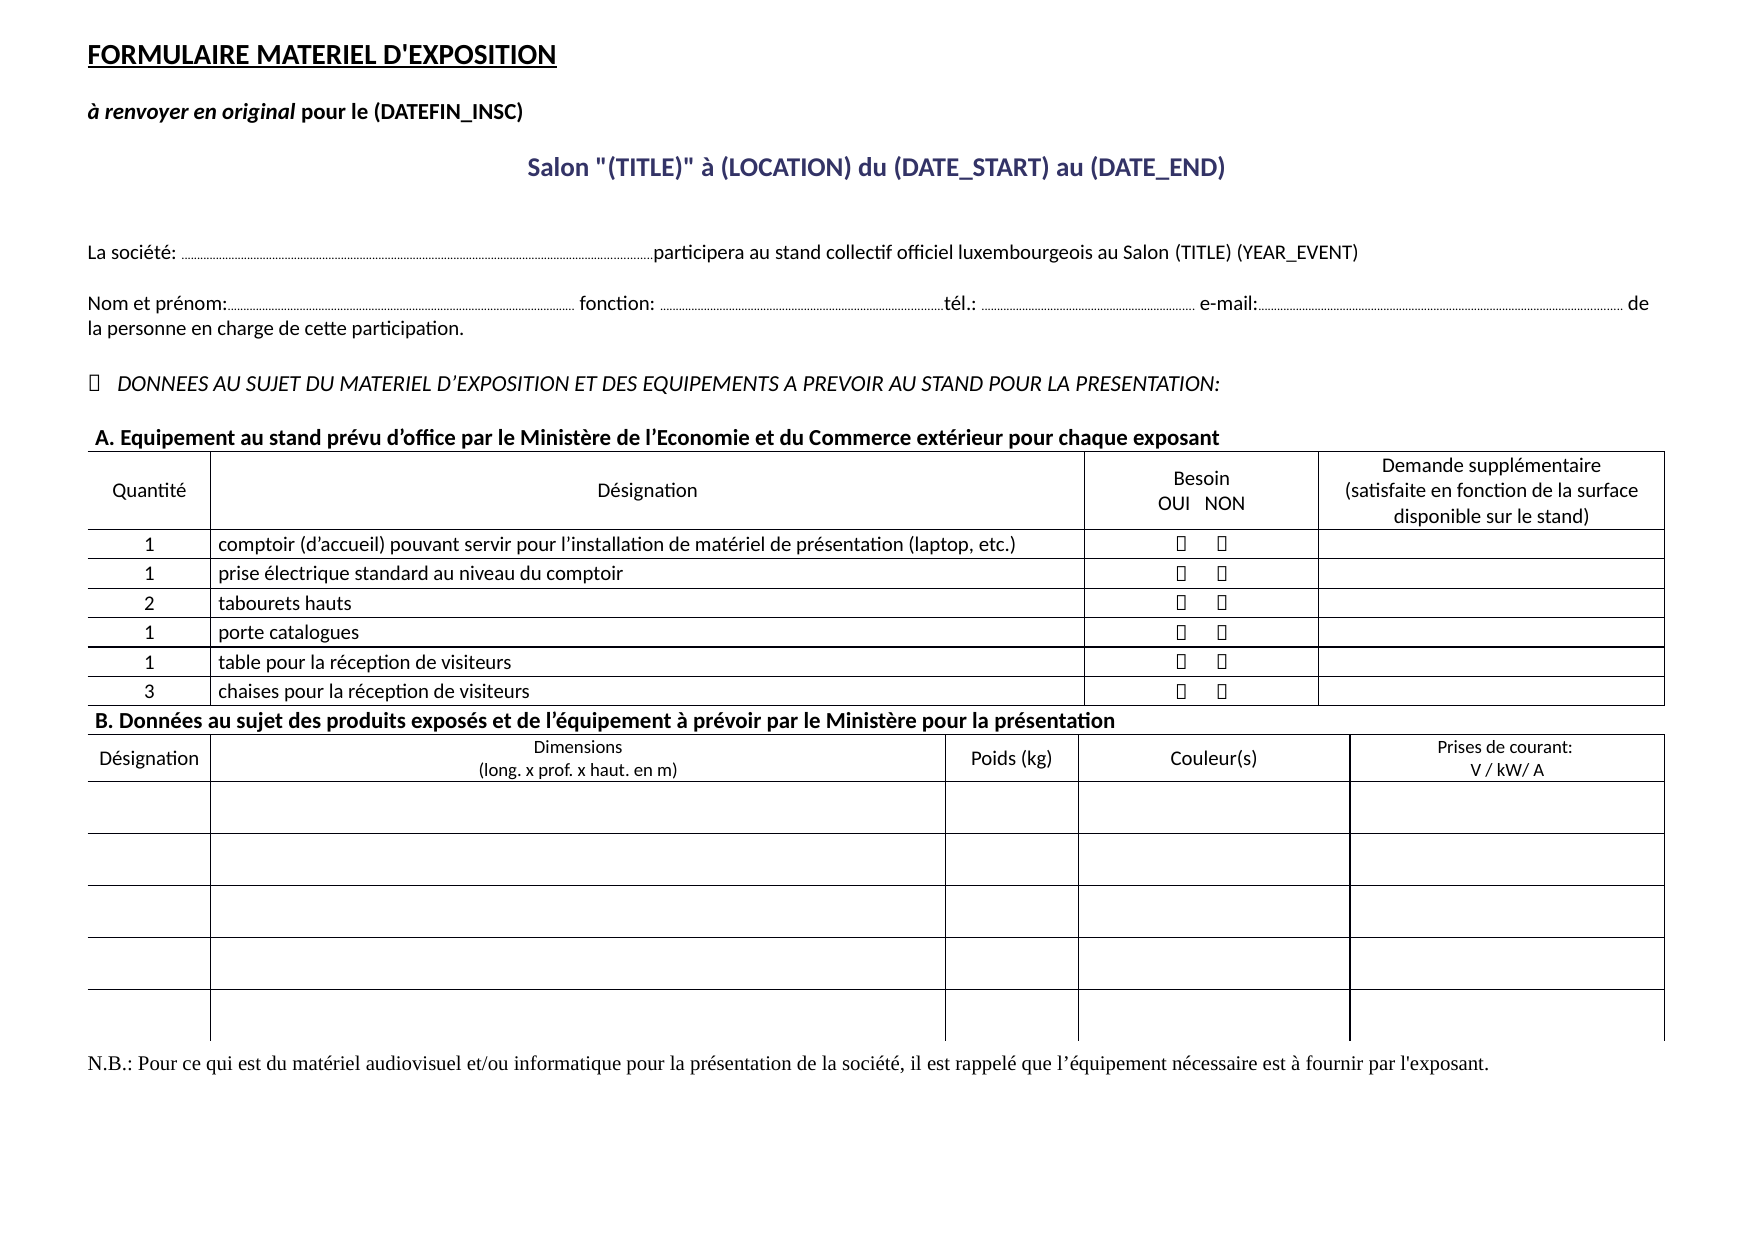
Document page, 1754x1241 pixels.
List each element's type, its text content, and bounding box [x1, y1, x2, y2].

table_cell chaises pour la réception de visiteurs [211, 677, 1084, 705]
table_cell [946, 886, 1078, 937]
table_cell   [1085, 677, 1318, 705]
table_cell [946, 782, 1078, 833]
table_cell 1 [88, 618, 210, 646]
text  DONNEES AU SUJET DU MATERIEL D’EXPOSITION ET DES EQUIPEMENTS A PREVOIR AU STAND POUR LA PRESENTATION: [87, 366, 1666, 398]
text Nom et prénom: fonction: tél.: e-mail: de la personne en charge de cette participation. [87, 290, 1666, 341]
table_cell comptoir (d’accueil) pouvant servir pour l’installation de matériel de présentation (laptop, etc.) [211, 530, 1084, 558]
table_cell [1351, 990, 1664, 1041]
table_cell table pour la réception de visiteurs [211, 648, 1084, 676]
table_cell 1 [88, 648, 210, 676]
table_header A. Equipement au stand prévu d’office par le Ministère de l’Economie et du Commerce extérieur pour chaque exposant [88, 423, 1664, 451]
table_cell B. Données au sujet des produits exposés et de l’équipement à prévoir par le Ministère pour la présentation [88, 706, 1664, 734]
table_cell Désignation [88, 735, 210, 781]
table_cell 2 [88, 589, 210, 617]
text La société: participera au stand collectif officiel luxembourgeois au Salon (TITLE) (YEAR_EVENT) [87, 239, 1666, 265]
text N.B.: Pour ce qui est du matériel audiovisuel et/ou informatique pour la présentation de la société, il est rappelé que l’équipement nécessaire est à fournir par l'exposant. [87, 1051, 1666, 1075]
table_cell [1079, 782, 1349, 833]
table_cell Poids (kg) [946, 735, 1078, 781]
table_cell [1079, 834, 1349, 885]
table_cell 1 [88, 559, 210, 587]
table_cell [211, 990, 945, 1041]
table_cell Quantité [88, 452, 210, 528]
table_cell [1079, 938, 1349, 989]
table_cell [1079, 990, 1349, 1041]
table_cell prise électrique standard au niveau du comptoir [211, 559, 1084, 587]
table_cell [1351, 782, 1664, 833]
table_cell [211, 782, 945, 833]
subtitle Salon "(TITLE)" à (LOCATION) du (DATE_START) au (DATE_END) [87, 150, 1666, 183]
table_cell [1319, 677, 1664, 705]
table_cell [1351, 938, 1664, 989]
table_cell [1319, 618, 1664, 646]
table_cell [946, 834, 1078, 885]
table_cell [1351, 834, 1664, 885]
table_cell [1319, 648, 1664, 676]
table_cell porte catalogues [211, 618, 1084, 646]
table_cell   [1085, 648, 1318, 676]
table_cell [211, 834, 945, 885]
table_cell [946, 938, 1078, 989]
table_cell [946, 990, 1078, 1041]
table_cell [88, 834, 210, 885]
table_cell 1 [88, 530, 210, 558]
table_cell [1351, 886, 1664, 937]
table_cell Demande supplémentaire (satisfaite en fonction de la surface disponible sur le stand) [1319, 452, 1664, 528]
table_cell [88, 938, 210, 989]
table_cell   [1085, 618, 1318, 646]
table_cell [1319, 530, 1664, 558]
table_cell [1319, 559, 1664, 587]
text FORMULAIRE MATERIEL D'EXPOSITION [87, 36, 1666, 72]
table_cell   [1085, 530, 1318, 558]
table_cell [88, 886, 210, 937]
table_cell [211, 938, 945, 989]
table_cell Dimensions (long. x prof. x haut. en m) [211, 735, 945, 781]
table_cell Besoin OUI NON [1085, 452, 1318, 528]
table_cell Prises de courant: V / kW/ A [1351, 735, 1664, 781]
table_cell Désignation [211, 452, 1084, 528]
table_cell   [1085, 559, 1318, 587]
table_cell   [1085, 589, 1318, 617]
table_cell [88, 990, 210, 1041]
table_cell [88, 782, 210, 833]
table_cell tabourets hauts [211, 589, 1084, 617]
table_cell 3 [88, 677, 210, 705]
table_cell Couleur(s) [1079, 735, 1349, 781]
table_cell [1079, 886, 1349, 937]
table_cell [211, 886, 945, 937]
table_cell [1319, 589, 1664, 617]
text à renvoyer en original pour le (DATEFIN_INSC) [87, 97, 1666, 125]
